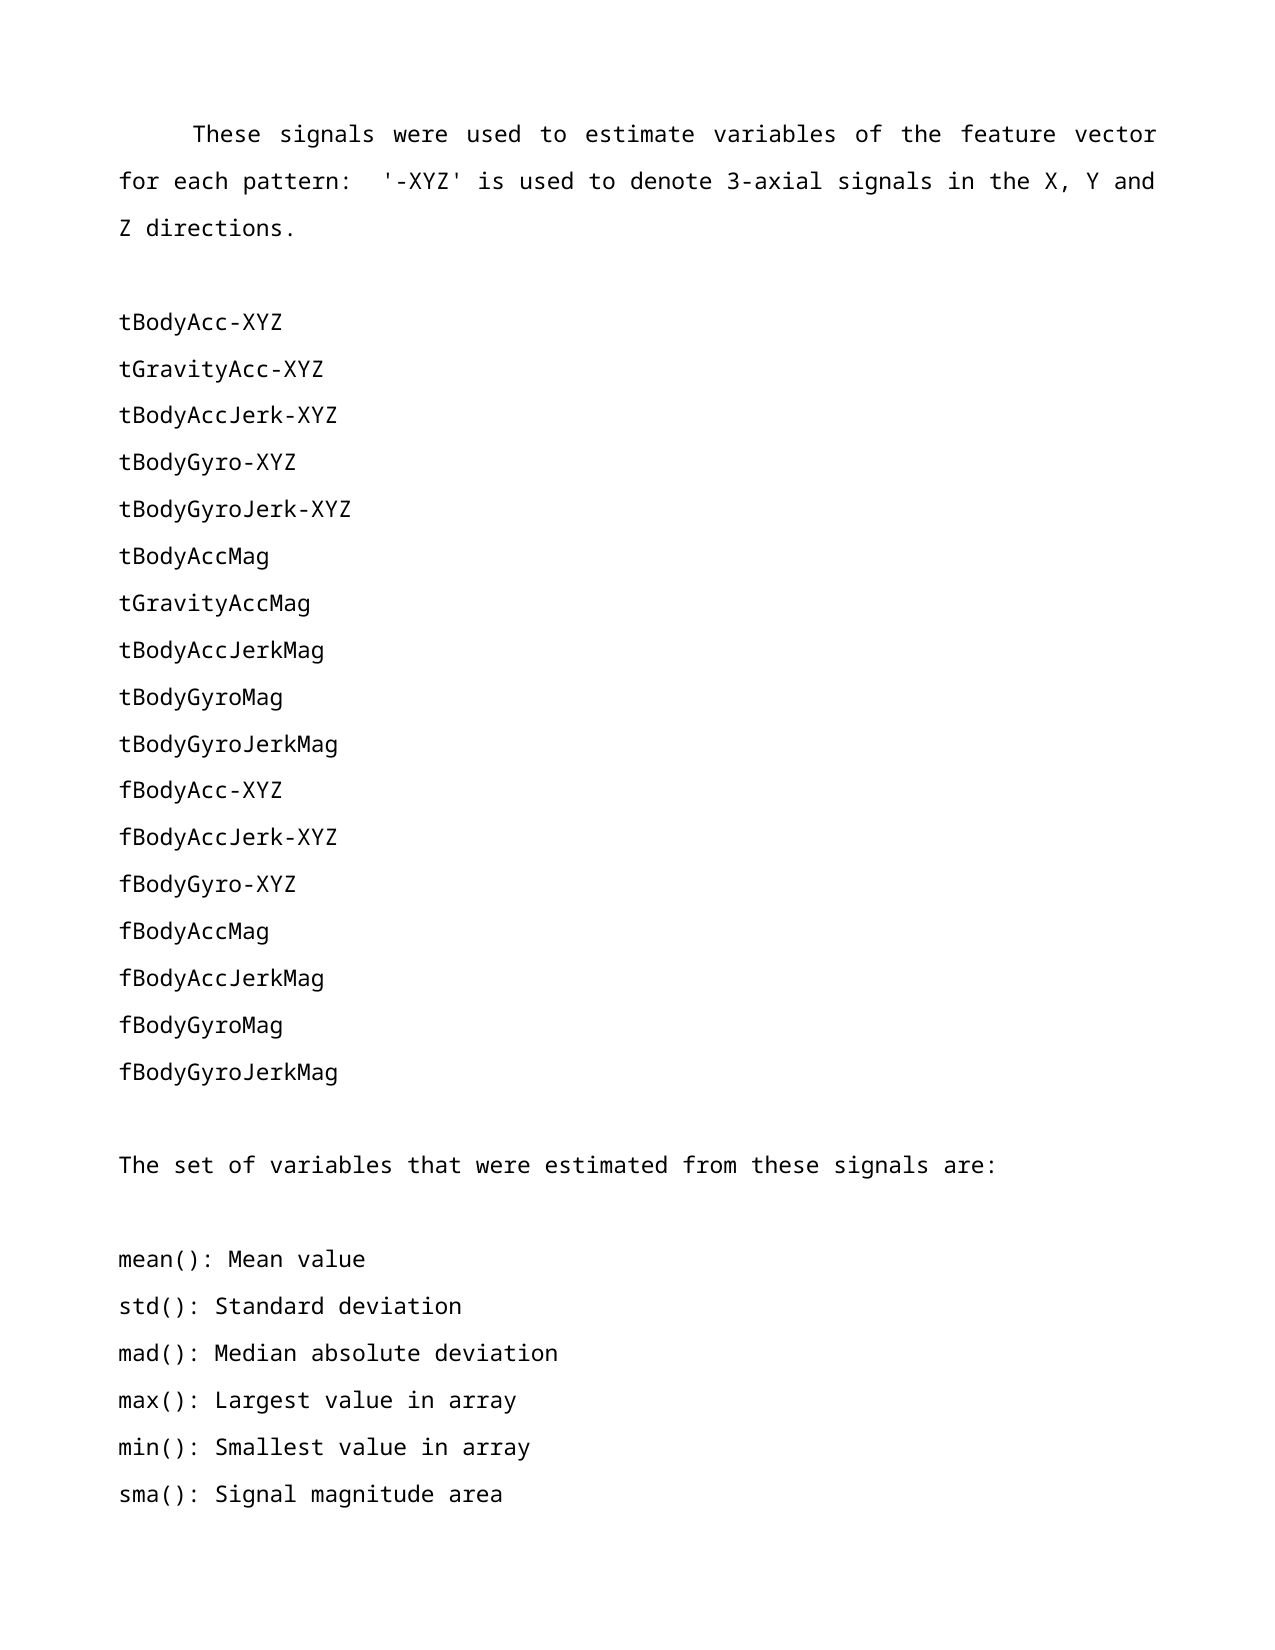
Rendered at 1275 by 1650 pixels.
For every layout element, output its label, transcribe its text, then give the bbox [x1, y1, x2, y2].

text tGravityAccMag [118, 587, 1157, 618]
text fBodyAccJerkMag [118, 962, 1157, 993]
text std(): Standard deviation [118, 1290, 1157, 1321]
text tBodyAccMag [118, 540, 1157, 571]
text sma(): Signal magnitude area [118, 1477, 1157, 1509]
text These signals were used to estimate variables of the feature vector for each pattern: '-XYZ' is used to denote 3-axial signals in the X, Y and Z directions. [118, 118, 1157, 243]
text tBodyGyro-XYZ [118, 446, 1157, 477]
text fBodyAcc-XYZ [118, 774, 1157, 806]
text min(): Smallest value in array [118, 1431, 1157, 1462]
text fBodyAccMag [118, 915, 1157, 946]
text fBodyGyro-XYZ [118, 868, 1157, 899]
text The set of variables that were estimated from these signals are: [118, 1149, 1157, 1181]
text fBodyGyroJerkMag [118, 1056, 1157, 1087]
text tBodyGyroJerk-XYZ [118, 493, 1157, 524]
text tBodyAccJerk-XYZ [118, 399, 1157, 431]
text tBodyGyroJerkMag [118, 727, 1157, 759]
text fBodyAccJerk-XYZ [118, 821, 1157, 852]
text tBodyAccJerkMag [118, 634, 1157, 665]
text mad(): Median absolute deviation [118, 1337, 1157, 1368]
text tBodyGyroMag [118, 681, 1157, 712]
text mean(): Mean value [118, 1243, 1157, 1274]
text fBodyGyroMag [118, 1009, 1157, 1040]
text tGravityAcc-XYZ [118, 352, 1157, 384]
text max(): Largest value in array [118, 1384, 1157, 1415]
text tBodyAcc-XYZ [118, 306, 1157, 337]
